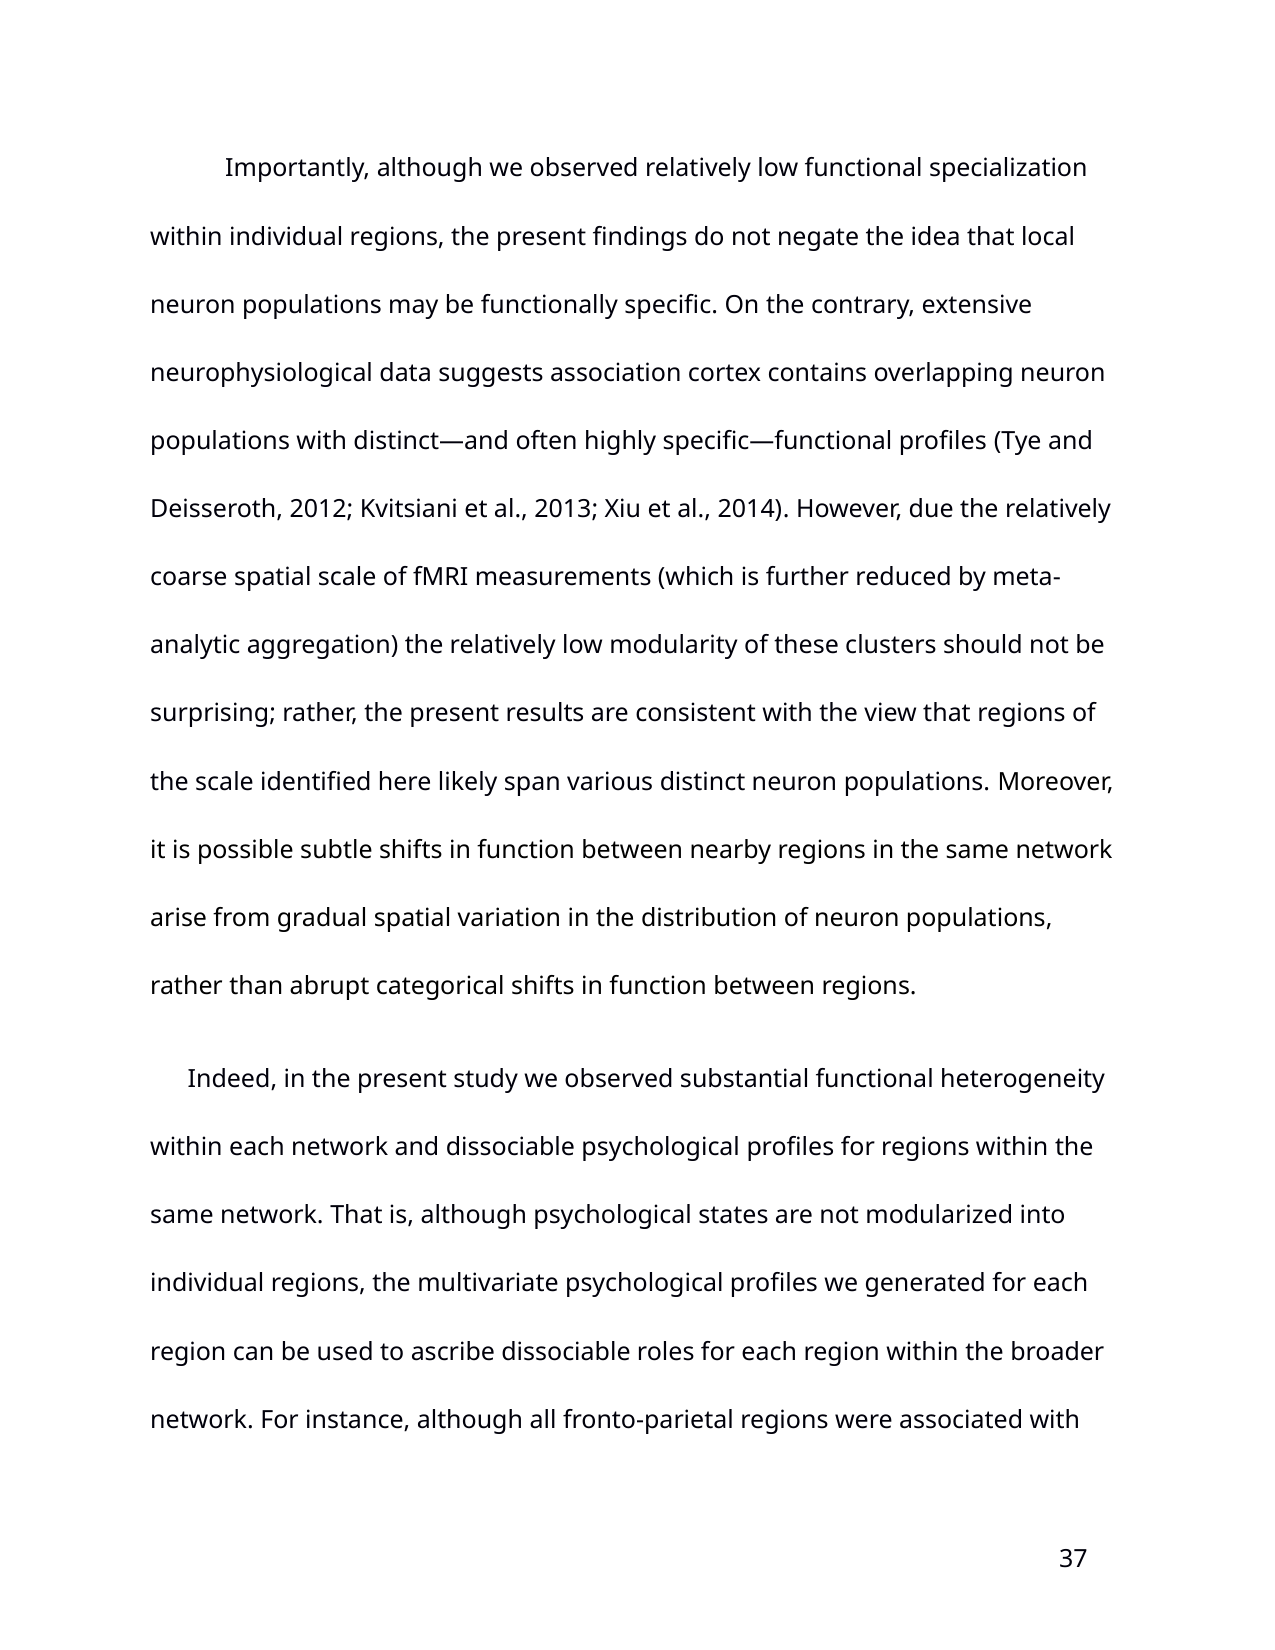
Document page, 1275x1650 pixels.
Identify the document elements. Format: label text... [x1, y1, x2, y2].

text Indeed, in the present study we observed substantial functional heterogeneity within each network and dissociable psychological profiles for regions within the same network. That is, although psychological states are not modularized into individual regions, the multivariate psychological profiles we generated for each region can be used to ascribe dissociable roles for each region within the broader network. For instance, although all fronto-parietal regions were associated with [150, 1061, 1125, 1435]
text Importantly, although we observed relatively low functional specialization within individual regions, the present findings do not negate the idea that local neuron populations may be functionally specific. On the contrary, extensive neurophysiological data suggests association cortex contains overlapping neuron populations with distinct—and often highly specific—functional profiles (Tye and Deisseroth, 2012; Kvitsiani et al., 2013; Xiu et al., 2014). However, due the relatively coarse spatial scale of fMRI measurements (which is further reduced by meta-analytic aggregation) the relatively low modularity of these clusters should not be surprising; rather, the present results are consistent with the view that regions of the scale identified here likely span various distinct neuron populations. Moreover, it is possible subtle shifts in function between nearby regions in the same network arise from gradual spatial variation in the distribution of neuron populations, rather than abrupt categorical shifts in function between regions. [150, 150, 1125, 1002]
